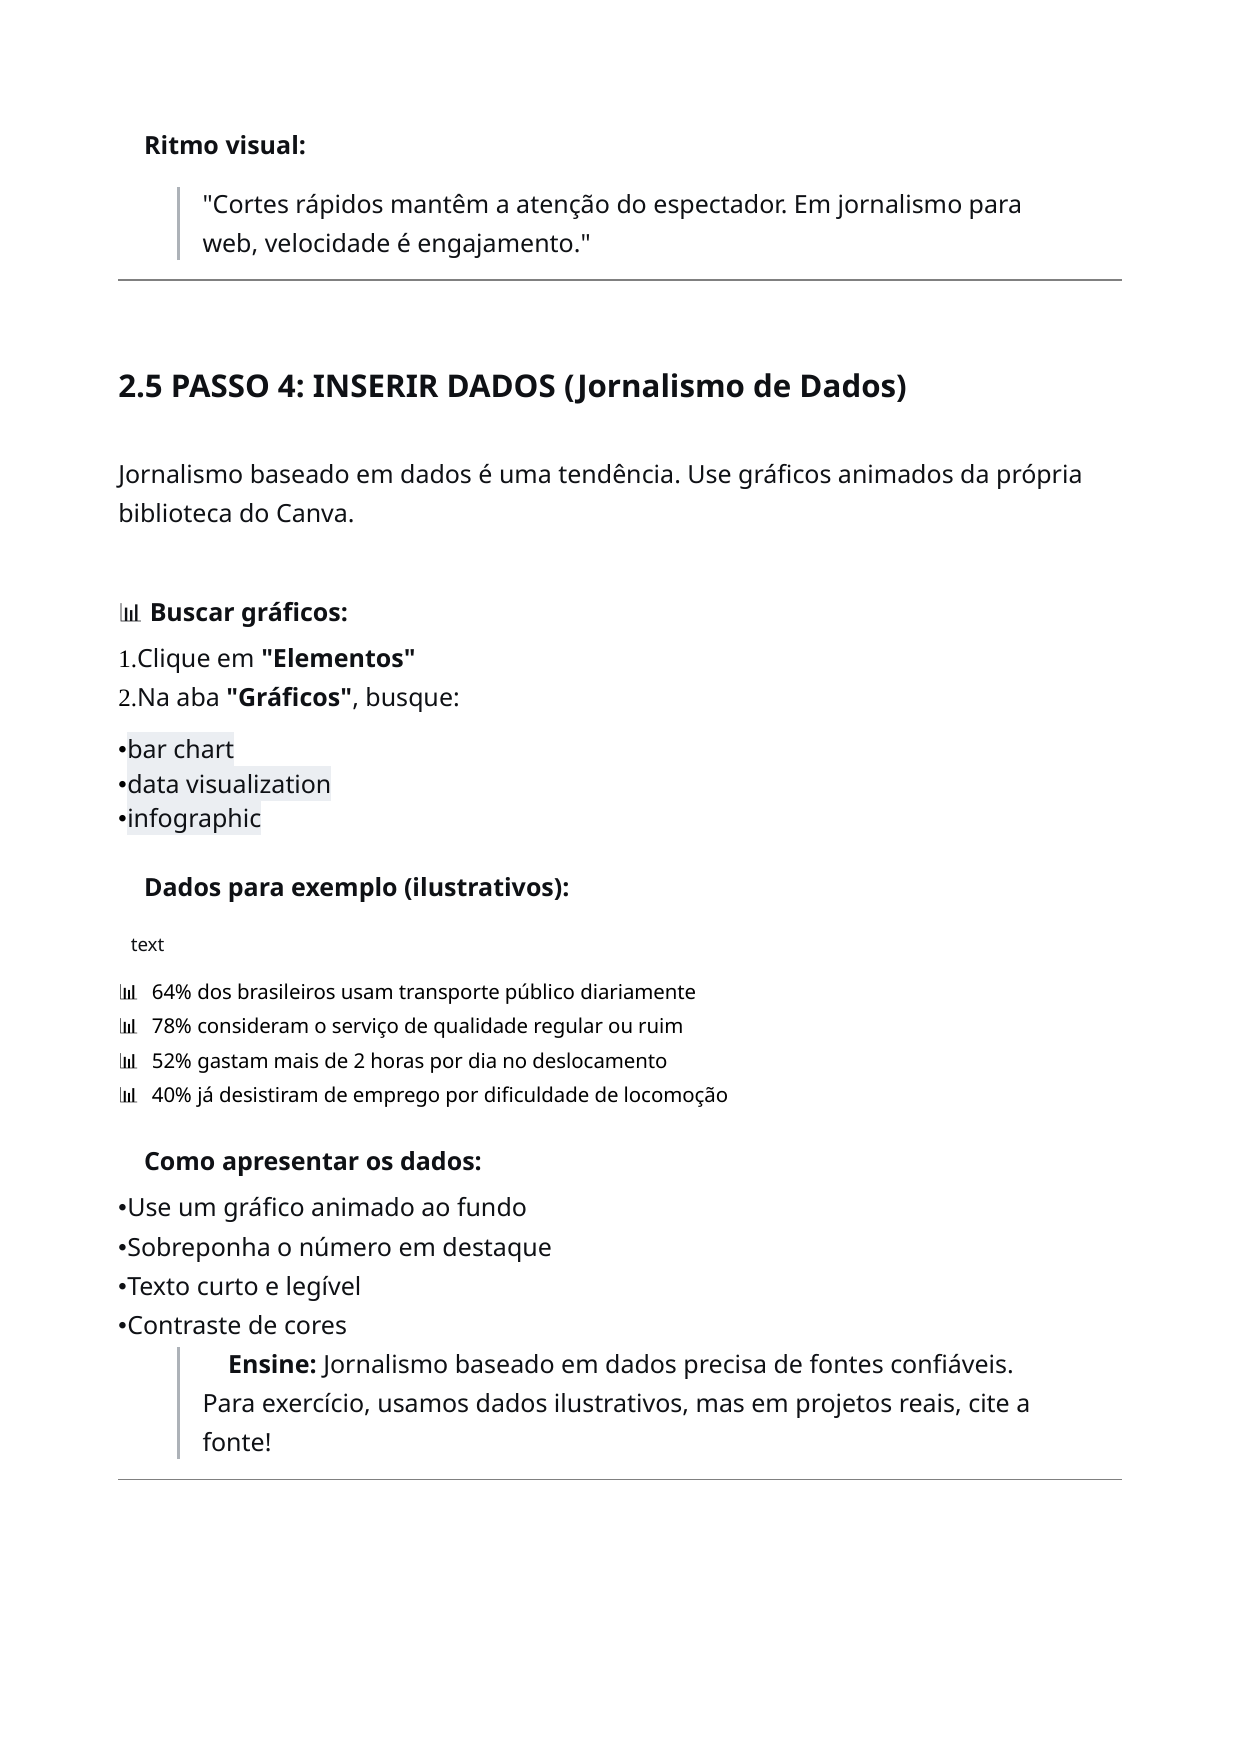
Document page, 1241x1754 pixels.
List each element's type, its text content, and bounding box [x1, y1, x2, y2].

text text [131, 929, 1122, 957]
list bar chart [118, 732, 1122, 766]
text Jornalismo baseado em dados é uma tendência. Use gráficos animados da própria biblioteca do Canva. [118, 456, 1122, 529]
list Texto curto e legível [118, 1268, 1122, 1302]
text 📊 52% gastam mais de 2 horas por dia no deslocamento [118, 1040, 1122, 1074]
subtitle 📝 Dados para exemplo (ilustrativos): [118, 860, 1122, 904]
list data visualization [118, 766, 1122, 801]
subtitle 💡 Como apresentar os dados: [118, 1134, 1122, 1178]
subtitle 🎯 Ritmo visual: [118, 118, 1122, 162]
text 🧠 Ensine: Jornalismo baseado em dados precisa de fontes confiáveis. Para exercício, usamos dados ilustrativos, mas em projetos reais, cite a fonte! [180, 1347, 1063, 1459]
text 📊 78% consideram o serviço de qualidade regular ou ruim [118, 1006, 1122, 1040]
text 📊 64% dos brasileiros usam transporte público diariamente [118, 971, 1122, 1006]
text "Cortes rápidos mantêm a atenção do espectador. Em jornalismo para web, velocidade é engajamento." [180, 187, 1063, 260]
subtitle 2.5 PASSO 4: INSERIR DADOS (Jornalismo de Dados) [118, 359, 1122, 406]
subtitle 📊 Buscar gráficos: [118, 585, 1122, 628]
list Na aba "Gráficos", busque: [118, 680, 1122, 714]
list Clique em "Elementos" [118, 641, 1122, 675]
list infographic [118, 801, 1122, 835]
list Use um gráfico animado ao fundo [118, 1190, 1122, 1224]
text 📊 40% já desistiram de emprego por dificuldade de locomoção [118, 1074, 1122, 1109]
list Sobreponha o número em destaque [118, 1229, 1122, 1263]
list Contraste de cores [118, 1308, 1122, 1342]
